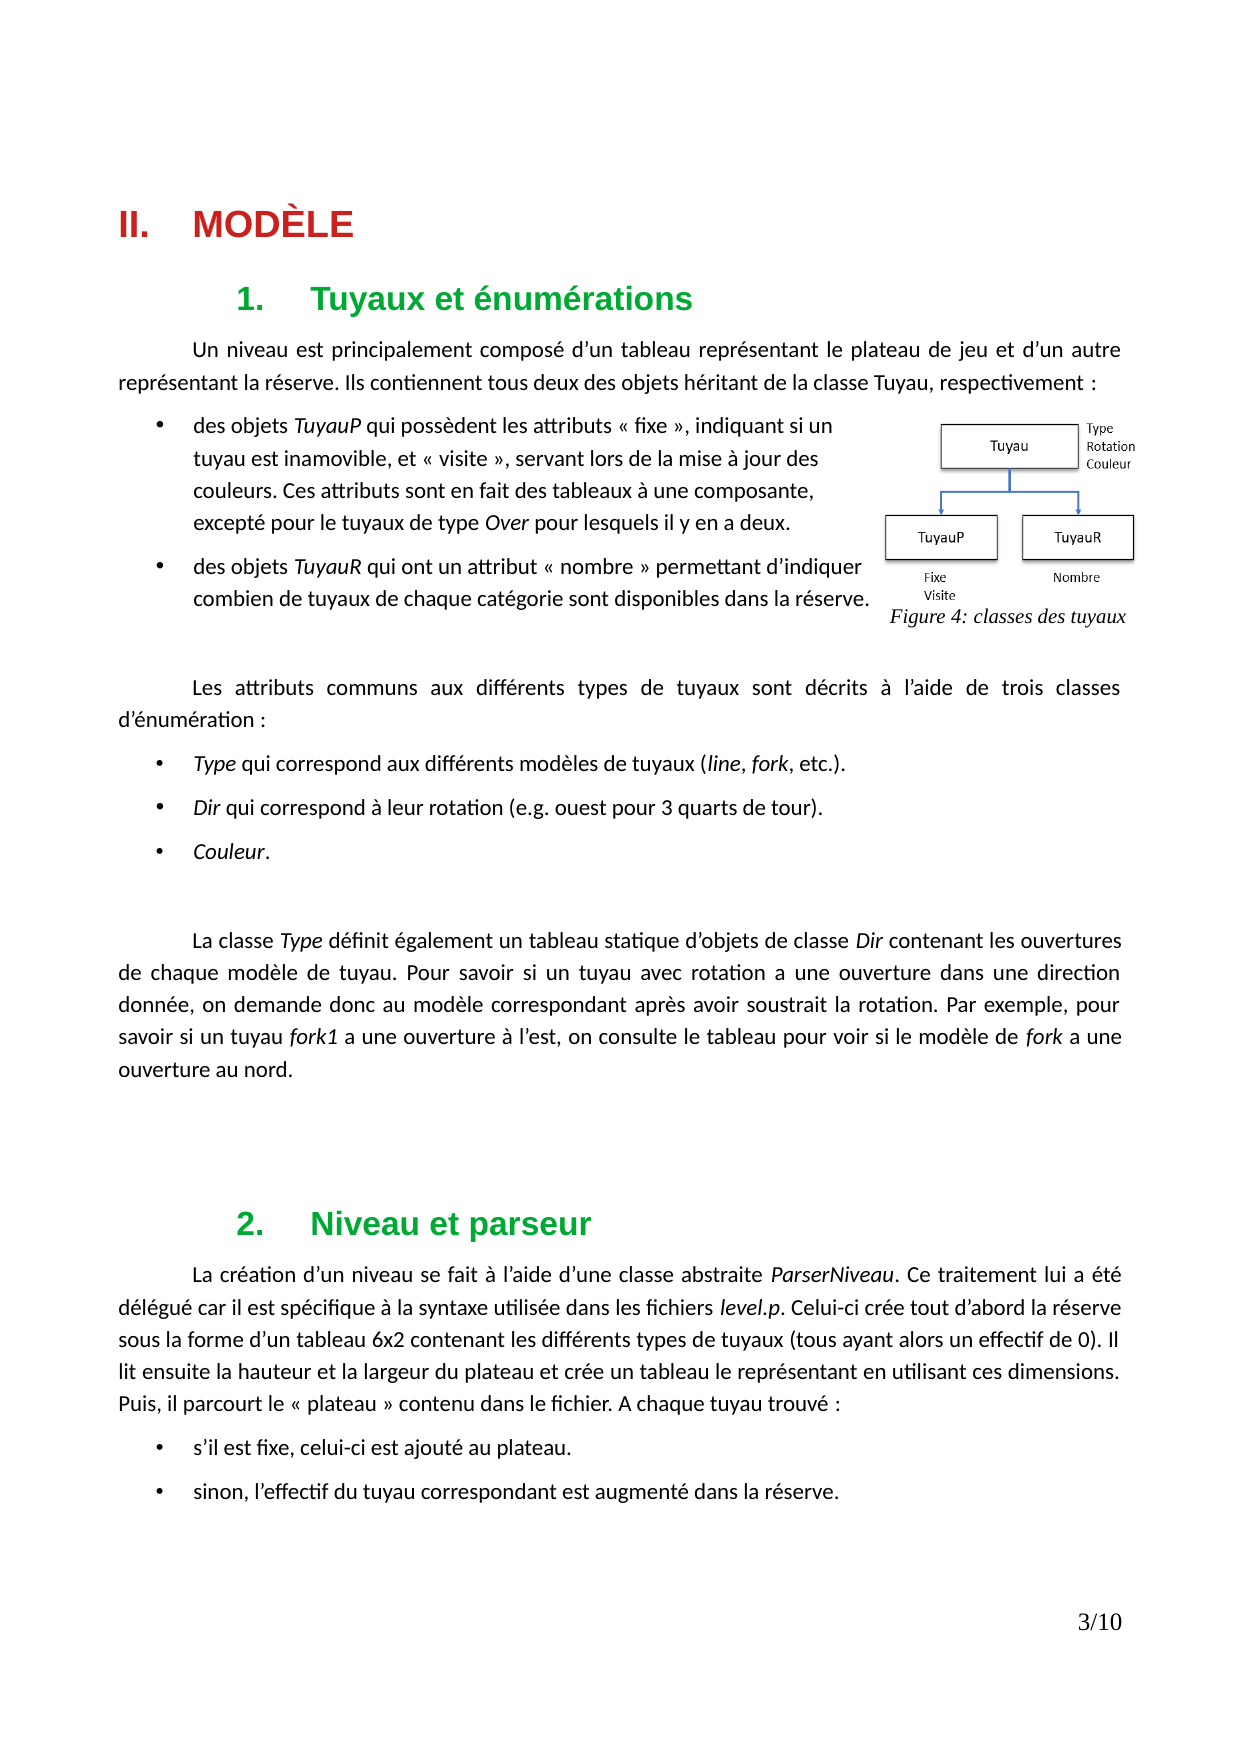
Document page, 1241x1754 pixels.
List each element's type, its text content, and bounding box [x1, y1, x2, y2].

list Couleur. [156, 837, 1122, 865]
list des objets TuyauP qui possèdent les attributs « fixe », indiquant si un tuyau est inamovible, et « visite », servant lors de la mise à jour des couleurs. Ces attributs sont en fait des tableaux à une composante, excepté pour le tuyaux de type Over pour lesquels il y en a deux. [156, 407, 1140, 536]
text Les attributs communs aux différents types de tuyaux sont décrits à l’aide de trois classes d’énumération : [118, 673, 1122, 733]
subtitle MODÈLE [118, 201, 1122, 245]
list s’il est fixe, celui-ci est ajouté au plateau. [156, 1433, 1122, 1461]
text Un niveau est principalement composé d’un tableau représentant le plateau de jeu et d’un autre représentant la réserve. Ils contiennent tous deux des objets héritant de la classe Tuyau, respectivement : [118, 335, 1122, 396]
subtitle Niveau et parseur [236, 1203, 1122, 1242]
list Type qui correspond aux différents modèles de tuyaux (line, fork, etc.). [156, 749, 1122, 777]
list Dir qui correspond à leur rotation (e.g. ouest pour 3 quarts de tour). [156, 793, 1122, 821]
list Figure 4: classes des tuyaux [877, 604, 1140, 628]
picture [877, 419, 1141, 604]
text La création d’un niveau se fait à l’aide d’une classe abstraite ParserNiveau. Ce traitement lui a été délégué car il est spécifique à la syntaxe utilisée dans les fichiers level.p. Celui-ci crée tout d’abord la réserve sous la forme d’un tableau 6x2 contenant les différents types de tuyaux (tous ayant alors un effectif de 0). Il lit ensuite la hauteur et la largeur du plateau et crée un tableau le représentant en utilisant ces dimensions. Puis, il parcourt le « plateau » contenu dans le fichier. A chaque tuyau trouvé : [118, 1261, 1122, 1417]
text La classe Type définit également un tableau statique d’objets de classe Dir contenant les ouvertures de chaque modèle de tuyau. Pour savoir si un tuyau avec rotation a une ouverture dans une direction donnée, on demande donc au modèle correspondant après avoir soustrait la rotation. Par exemple, pour savoir si un tuyau fork1 a une ouverture à l’est, on consulte le tableau pour voir si le modèle de fork a une ouverture au nord. [118, 926, 1122, 1083]
list sinon, l’effectif du tuyau correspondant est augmenté dans la réserve. [156, 1477, 1122, 1505]
list des objets TuyauR qui ont un attribut « nombre » permettant d’indiquer combien de tuyaux de chaque catégorie sont disponibles dans la réserve. [156, 552, 877, 612]
subtitle Tuyaux et énumérations [236, 278, 1122, 317]
